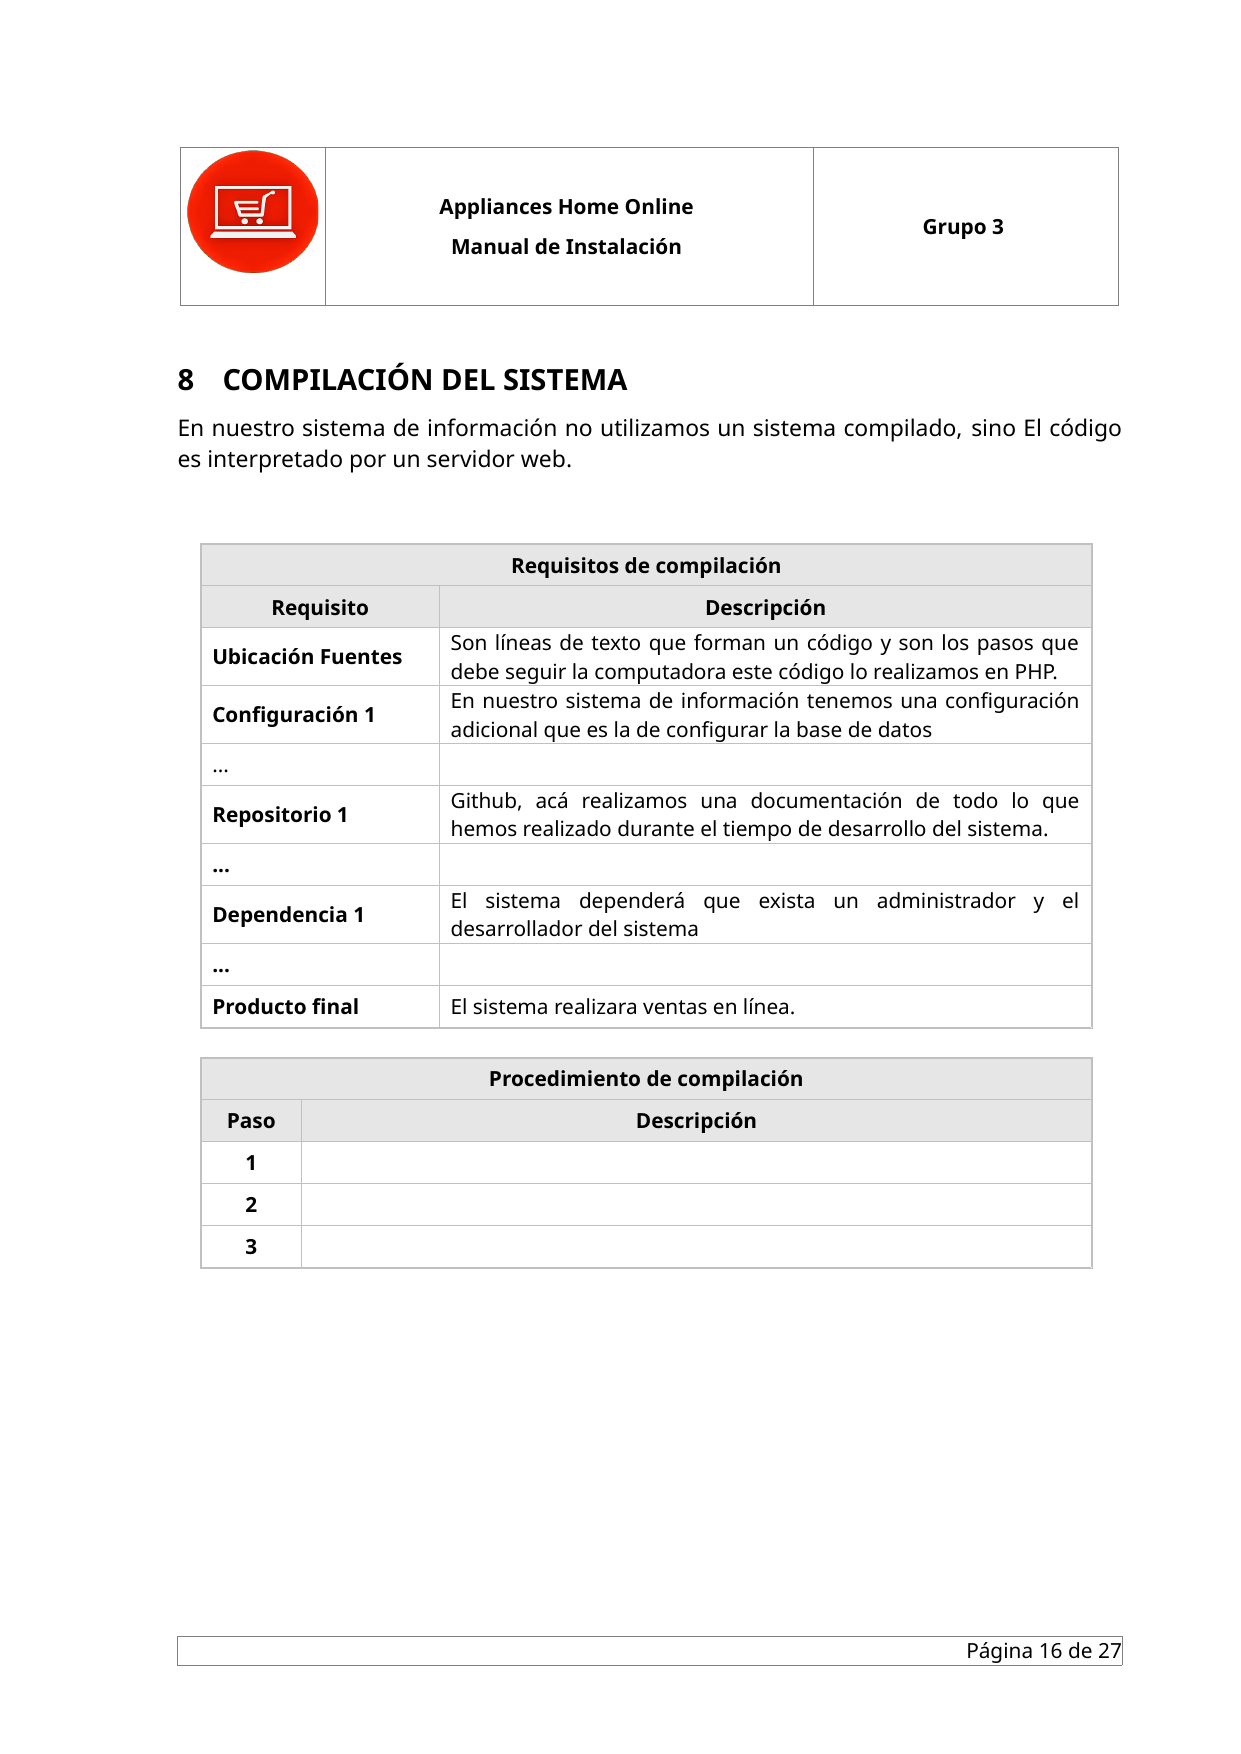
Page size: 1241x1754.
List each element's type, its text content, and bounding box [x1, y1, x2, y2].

table_cell En nuestro sistema de información tenemos una configuración adicional que es la de configurar la base de datos [440, 686, 1091, 743]
table_cell Requisito [202, 586, 439, 627]
table_cell 2 [202, 1184, 301, 1225]
table_cell Descripción [302, 1100, 1091, 1141]
table_cell Ubicación Fuentes [202, 628, 439, 685]
table_cell [302, 1226, 1091, 1267]
table_cell Son líneas de texto que forman un código y son los pasos que debe seguir la computadora este código lo realizamos en PHP. [440, 628, 1091, 685]
table_cell [440, 844, 1091, 885]
table_cell El sistema dependerá que exista un administrador y el desarrollador del sistema [440, 886, 1091, 943]
table_header Requisitos de compilación [202, 545, 1091, 585]
table_cell Paso [202, 1100, 301, 1141]
table_cell Dependencia 1 [202, 886, 439, 943]
table_cell ... [202, 844, 439, 885]
table_cell Configuración 1 [202, 686, 439, 743]
subtitle COMPILACIÓN DEL SISTEMA [177, 359, 1122, 399]
text En nuestro sistema de información no utilizamos un sistema compilado, sino El código es interpretado por un servidor web. [177, 411, 1122, 474]
table_cell ... [202, 944, 439, 985]
table_cell [302, 1184, 1091, 1225]
table_cell Descripción [440, 586, 1091, 627]
table_header Procedimiento de compilación [202, 1059, 1091, 1099]
table_cell Github, acá realizamos una documentación de todo lo que hemos realizado durante el tiempo de desarrollo del sistema. [440, 786, 1091, 843]
table_cell Repositorio 1 [202, 786, 439, 843]
table_cell [302, 1142, 1091, 1183]
table_cell 3 [202, 1226, 301, 1267]
table_cell Producto final [202, 986, 439, 1027]
table_cell ... [202, 744, 439, 785]
table_cell 1 [202, 1142, 301, 1183]
table_cell [440, 744, 1091, 785]
table_cell [440, 944, 1091, 985]
table_cell El sistema realizara ventas en línea. [440, 986, 1091, 1027]
